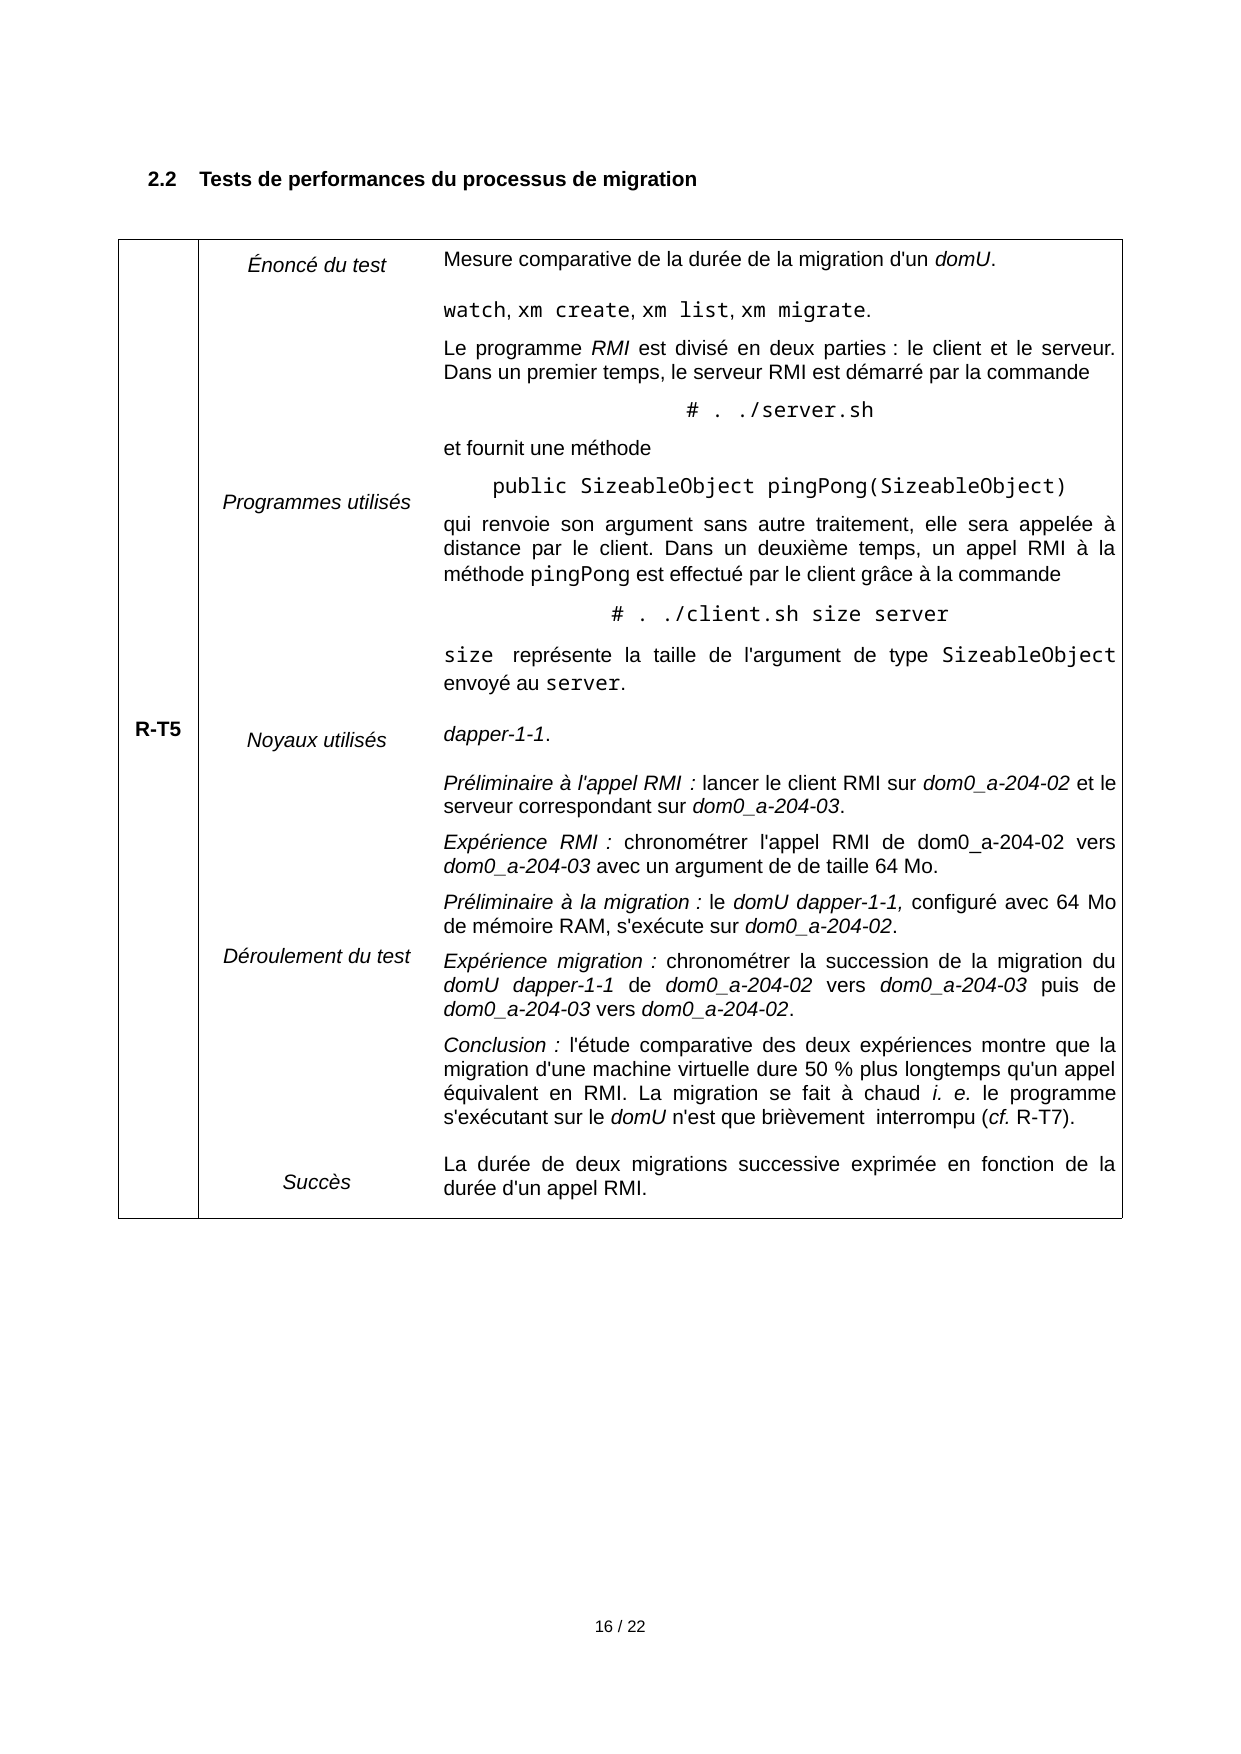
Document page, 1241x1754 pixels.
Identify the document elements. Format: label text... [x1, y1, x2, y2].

table_cell dapper-1-1. [438, 714, 1122, 764]
table_header R-T5 [119, 240, 198, 1218]
table_cell Programmes utilisés [199, 290, 438, 714]
table_cell Noyaux utilisés [199, 714, 438, 764]
table_cell Préliminaire à l'appel RMI : lancer le client RMI sur dom0_a-204-02 et le serveur correspondant sur dom0_a-204-03. Expérience RMI : chronométrer l'appel RMI de dom0_a-204-02 vers dom0_a-204-03 avec un argument de de taille 64 Mo. Préliminaire à la migration : le domU dapper-1-1, configuré avec 64 Mo de mémoire RAM, s'exécute sur dom0_a-204-02. Expérience migration : chronométrer la succession de la migration du domU dapper-1-1 de dom0_a-204-02 vers dom0_a-204-03 puis de dom0_a-204-03 vers dom0_a-204-02. Conclusion : l'étude comparative des deux expériences montre que la migration d'une machine virtuelle dure 50 % plus longtemps qu'un appel équivalent en RMI. La migration se fait à chaud i. e. le programme s'exécutant sur le domU n'est que brièvement interrompu (cf. R-T7). [438, 765, 1122, 1146]
table_header Mesure comparative de la durée de la migration d'un domU. [438, 240, 1122, 289]
table_cell La durée de deux migrations successive exprimée en fonction de la durée d'un appel RMI. [438, 1146, 1122, 1218]
table_cell watch, xm create, xm list, xm migrate. Le programme RMI est divisé en deux parties : le client et le serveur. Dans un premier temps, le serveur RMI est démarré par la commande # . ./server.sh et fournit une méthode public SizeableObject pingPong(SizeableObject) qui renvoie son argument sans autre traitement, elle sera appelée à distance par le client. Dans un deuxième temps, un appel RMI à la méthode pingPong est effectué par le client grâce à la commande # . ./client.sh size server size représente la taille de l'argument de type SizeableObject envoyé au server. [438, 290, 1122, 714]
table_cell Succès [199, 1146, 438, 1218]
table_cell Déroulement du test [199, 765, 438, 1146]
table_header Énoncé du test [199, 240, 438, 289]
subtitle Tests de performances du processus de migration [148, 167, 1122, 191]
